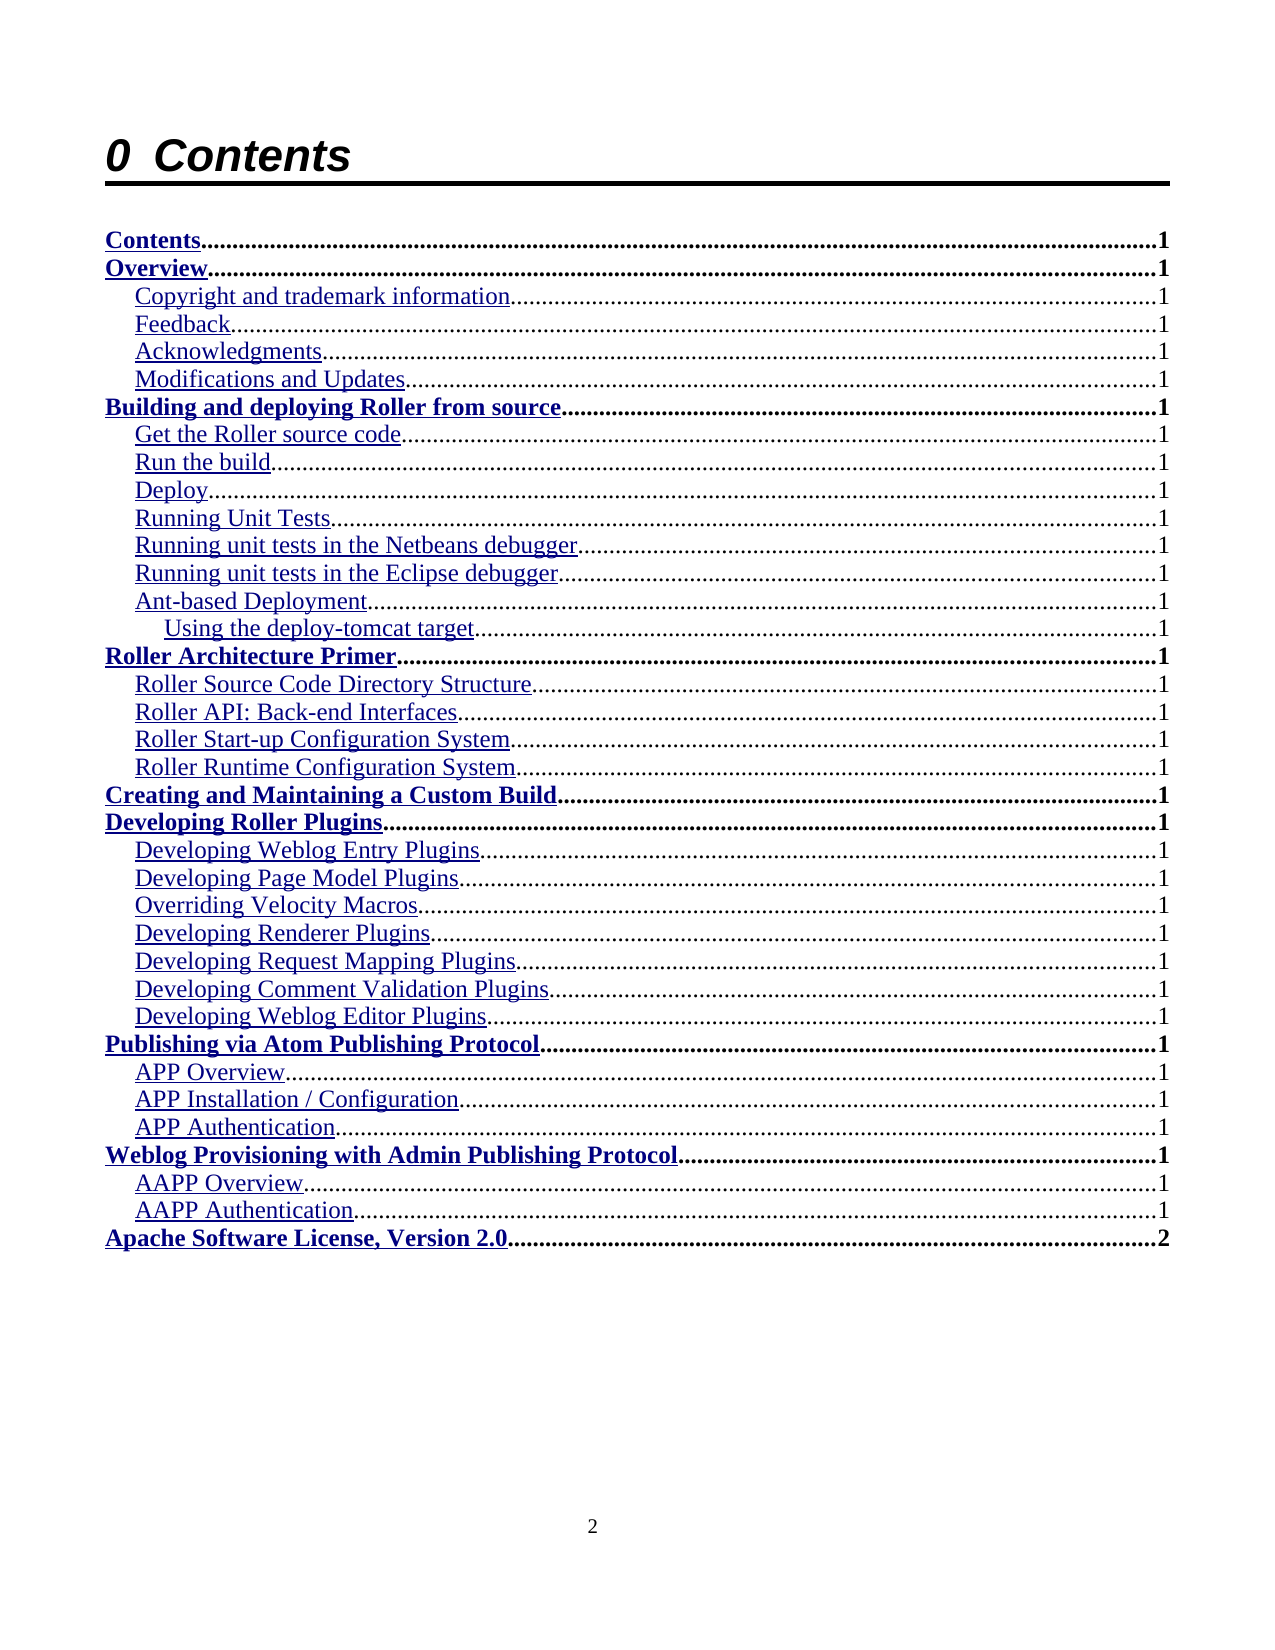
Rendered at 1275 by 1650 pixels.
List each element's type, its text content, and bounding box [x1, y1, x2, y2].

text APP Authentication 1 [134, 1113, 1170, 1141]
text Developing Page Model Plugins 1 [134, 864, 1170, 892]
text Running Unit Tests 1 [134, 504, 1170, 531]
text Roller Start-up Configuration System 1 [134, 725, 1170, 753]
text Contents 1 [105, 227, 1170, 254]
text APP Overview 1 [134, 1058, 1170, 1086]
text Overview 1 [105, 254, 1170, 282]
text Developing Roller Plugins 1 [105, 808, 1170, 836]
text Building and deploying Roller from source 1 [105, 393, 1170, 421]
text Modifications and Updates 1 [134, 365, 1170, 393]
text Overriding Velocity Macros 1 [134, 892, 1170, 919]
text Roller Source Code Directory Structure 1 [134, 670, 1170, 698]
text Apache Software License, Version 2.0 2 [105, 1224, 1170, 1252]
text Roller Architecture Primer 1 [105, 642, 1170, 670]
text Get the Roller source code 1 [134, 421, 1170, 448]
text Developing Renderer Plugins 1 [134, 919, 1170, 947]
text Roller Runtime Configuration System 1 [134, 753, 1170, 781]
text AAPP Overview 1 [134, 1169, 1170, 1196]
text Feedback 1 [134, 310, 1170, 337]
text Publishing via Atom Publishing Protocol 1 [105, 1030, 1170, 1058]
text Roller API: Back-end Interfaces 1 [134, 698, 1170, 725]
text Copyright and trademark information 1 [134, 282, 1170, 310]
text Run the build 1 [134, 448, 1170, 476]
text Running unit tests in the Netbeans debugger 1 [134, 531, 1170, 559]
text Acknowledgments 1 [134, 337, 1170, 365]
subtitle Contents [105, 130, 1170, 181]
text AAPP Authentication 1 [134, 1196, 1170, 1224]
text Weblog Provisioning with Admin Publishing Protocol 1 [105, 1141, 1170, 1169]
text Deploy 1 [134, 476, 1170, 504]
text Developing Comment Validation Plugins 1 [134, 975, 1170, 1002]
text Developing Weblog Editor Plugins 1 [134, 1002, 1170, 1030]
text Developing Request Mapping Plugins 1 [134, 947, 1170, 975]
text Using the deploy-tomcat target 1 [164, 614, 1170, 642]
text Ant-based Deployment 1 [134, 587, 1170, 614]
text Running unit tests in the Eclipse debugger 1 [134, 559, 1170, 587]
text Developing Weblog Entry Plugins 1 [134, 836, 1170, 864]
text APP Installation / Configuration 1 [134, 1086, 1170, 1113]
text Creating and Maintaining a Custom Build 1 [105, 781, 1170, 808]
